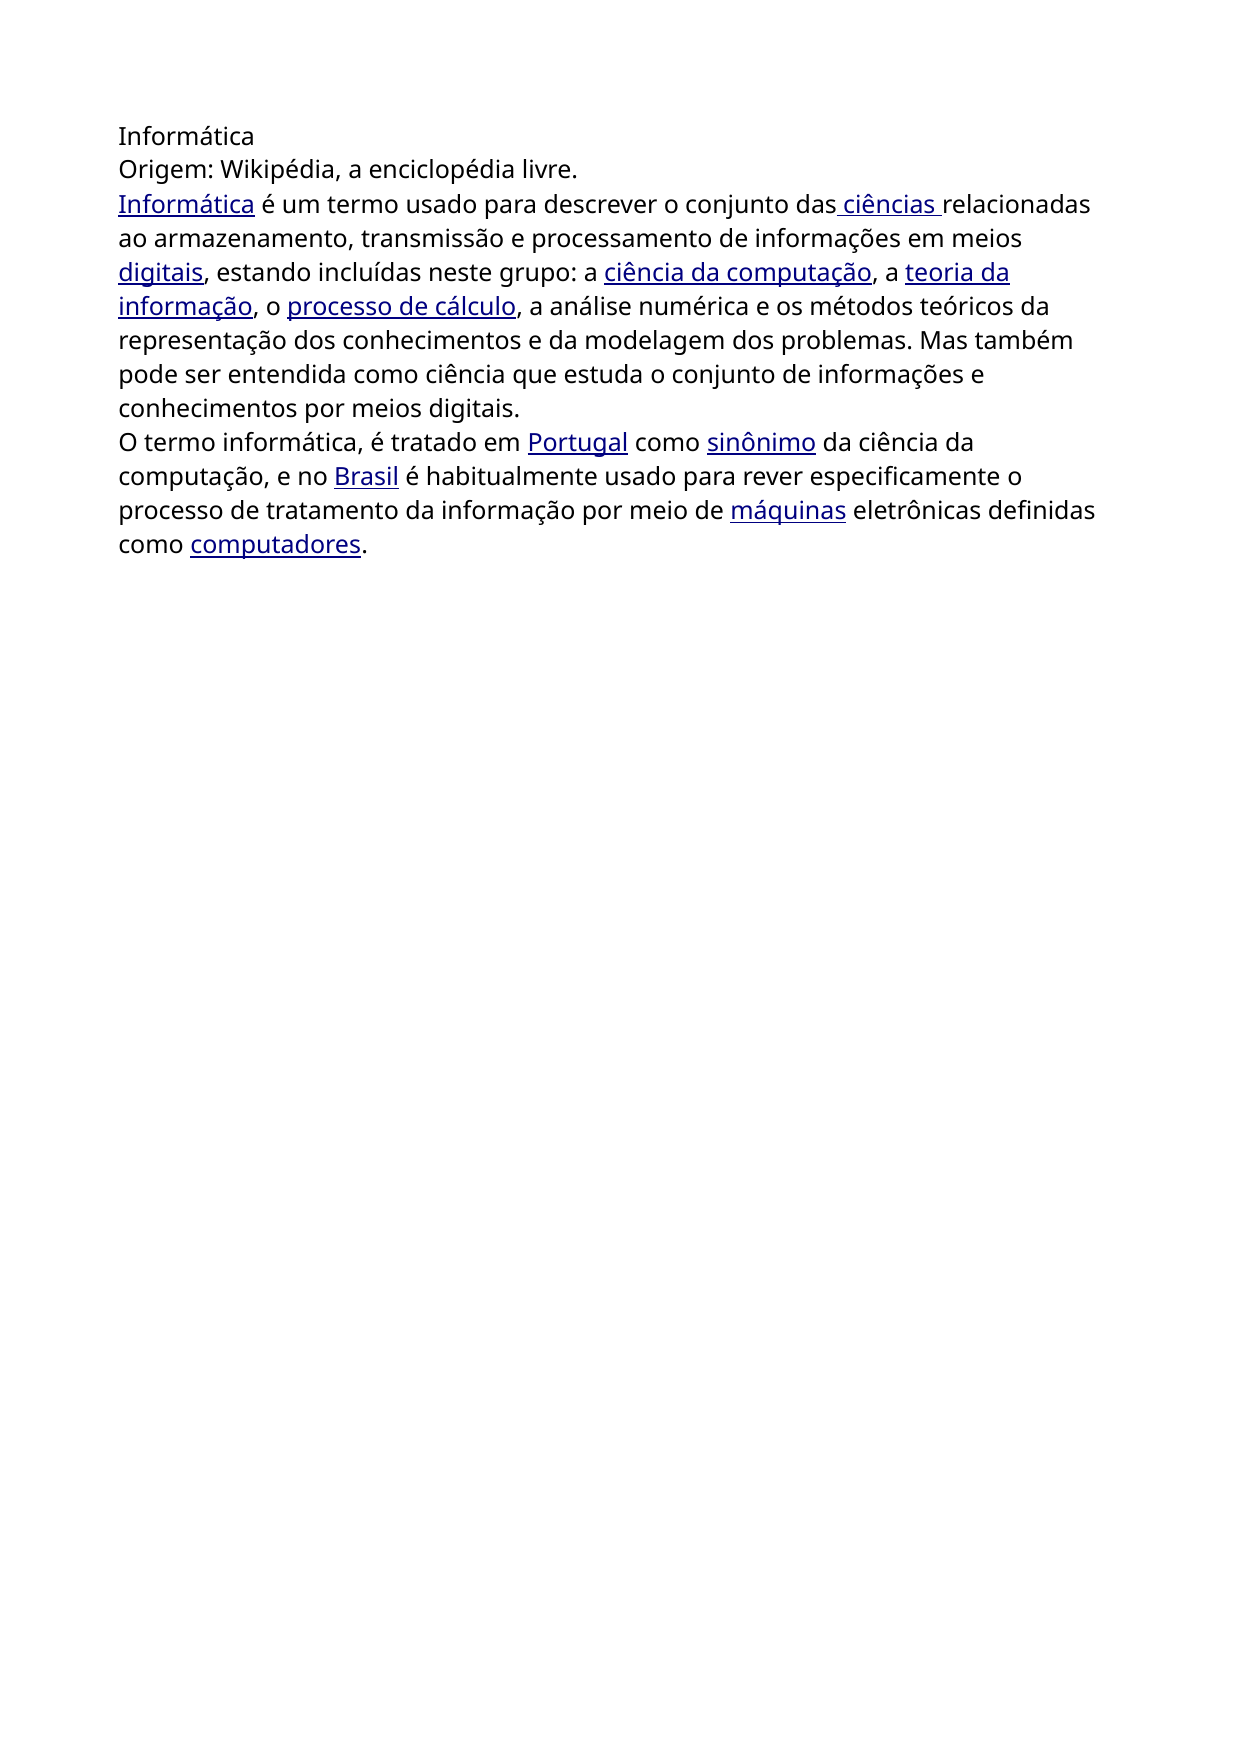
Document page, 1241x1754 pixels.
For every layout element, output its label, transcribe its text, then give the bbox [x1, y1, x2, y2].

text Informática Origem: Wikipédia, a enciclopédia livre. Informática é um termo usado para descrever o conjunto das ciências relacionadas ao armazenamento, transmissão e processamento de informações em meios digitais, estando incluídas neste grupo: a ciência da computação, a teoria da informação, o processo de cálculo, a análise numérica e os métodos teóricos da representação dos conhecimentos e da modelagem dos problemas. Mas também pode ser entendida como ciência que estuda o conjunto de informações e conhecimentos por meios digitais. O termo informática, é tratado em Portugal como sinônimo da ciência da computação, e no Brasil é habitualmente usado para rever especificamente o processo de tratamento da informação por meio de máquinas eletrônicas definidas como computadores. [118, 118, 1122, 561]
